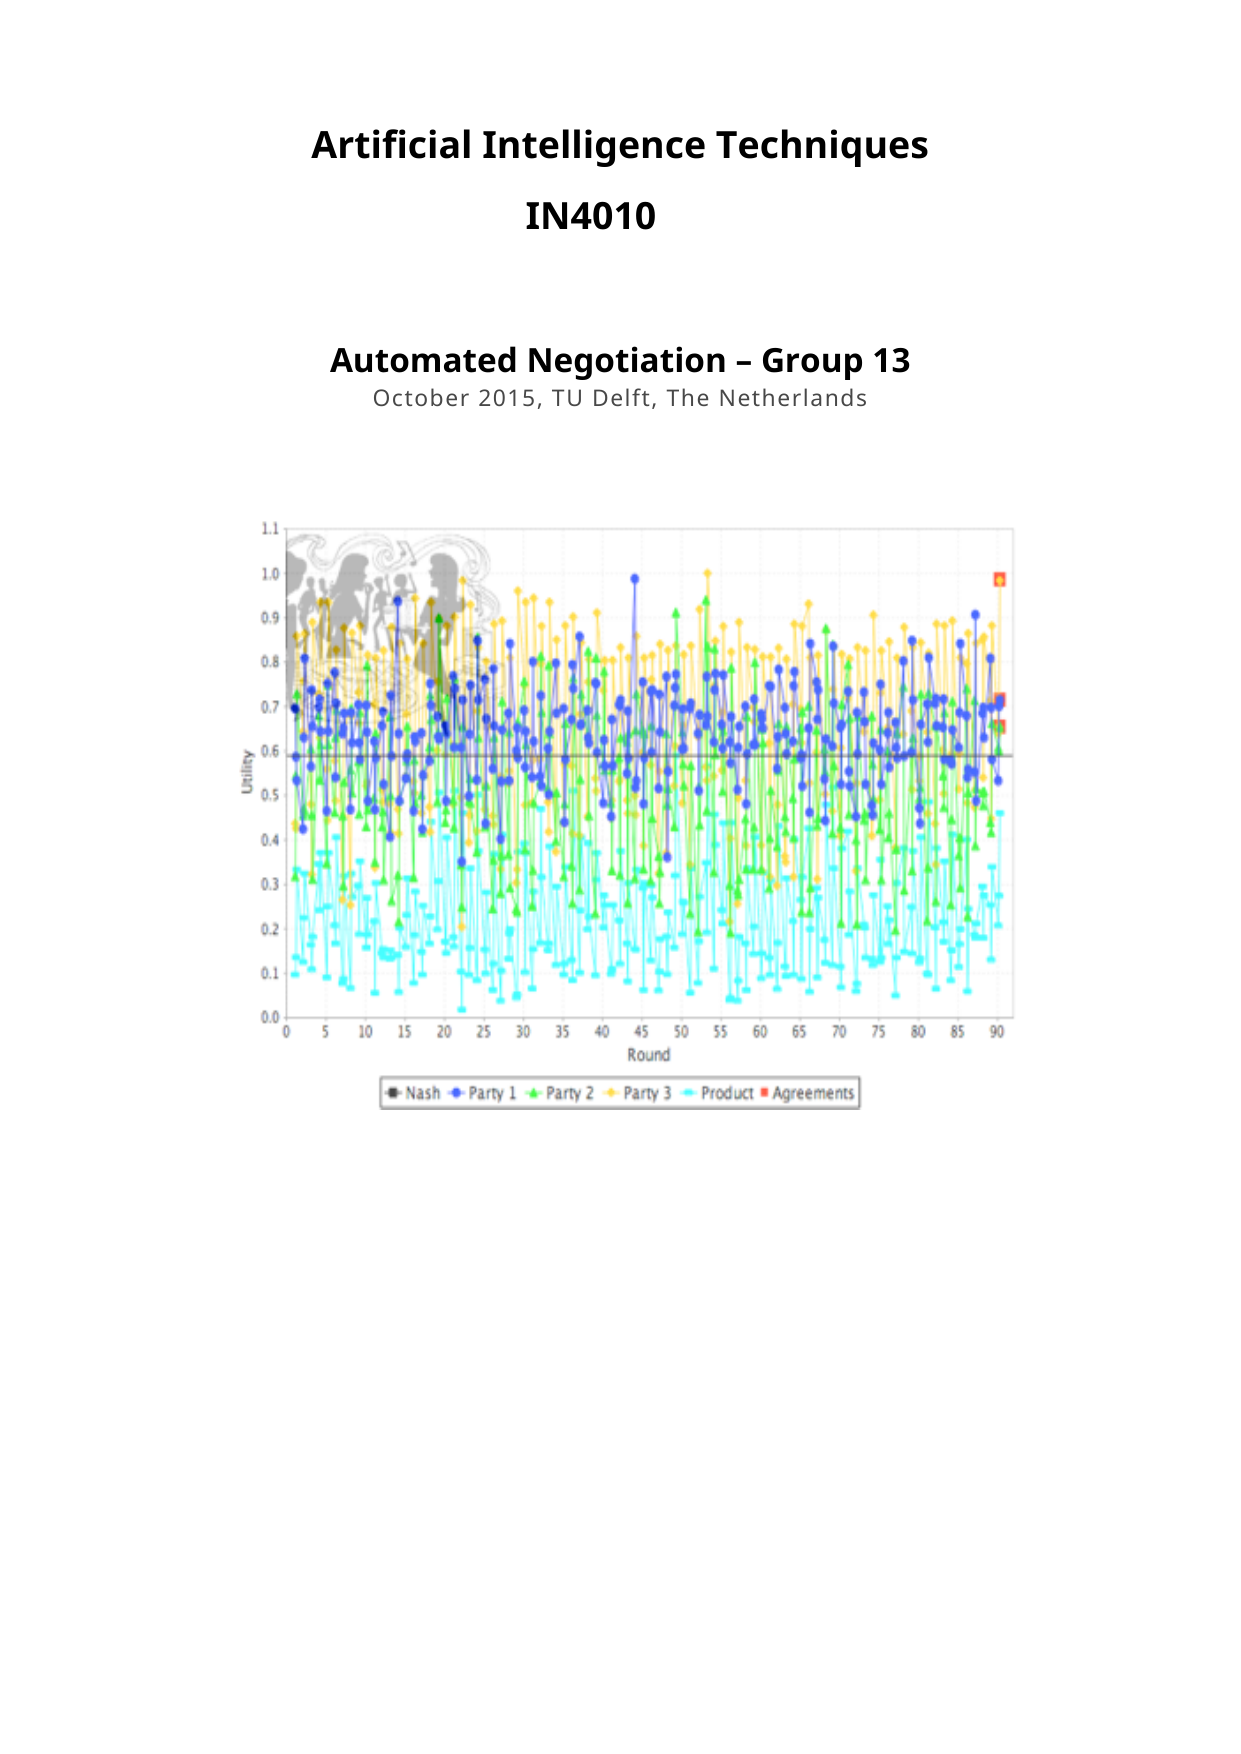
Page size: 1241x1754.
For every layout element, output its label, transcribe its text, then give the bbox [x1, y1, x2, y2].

text Artificial Intelligence Techniques IN4010 [118, 118, 1122, 246]
text Automated Negotiation – Group 13 [118, 337, 1122, 382]
picture [217, 520, 1023, 1110]
text October 2015, TU Delft, The Netherlands [118, 382, 1122, 413]
